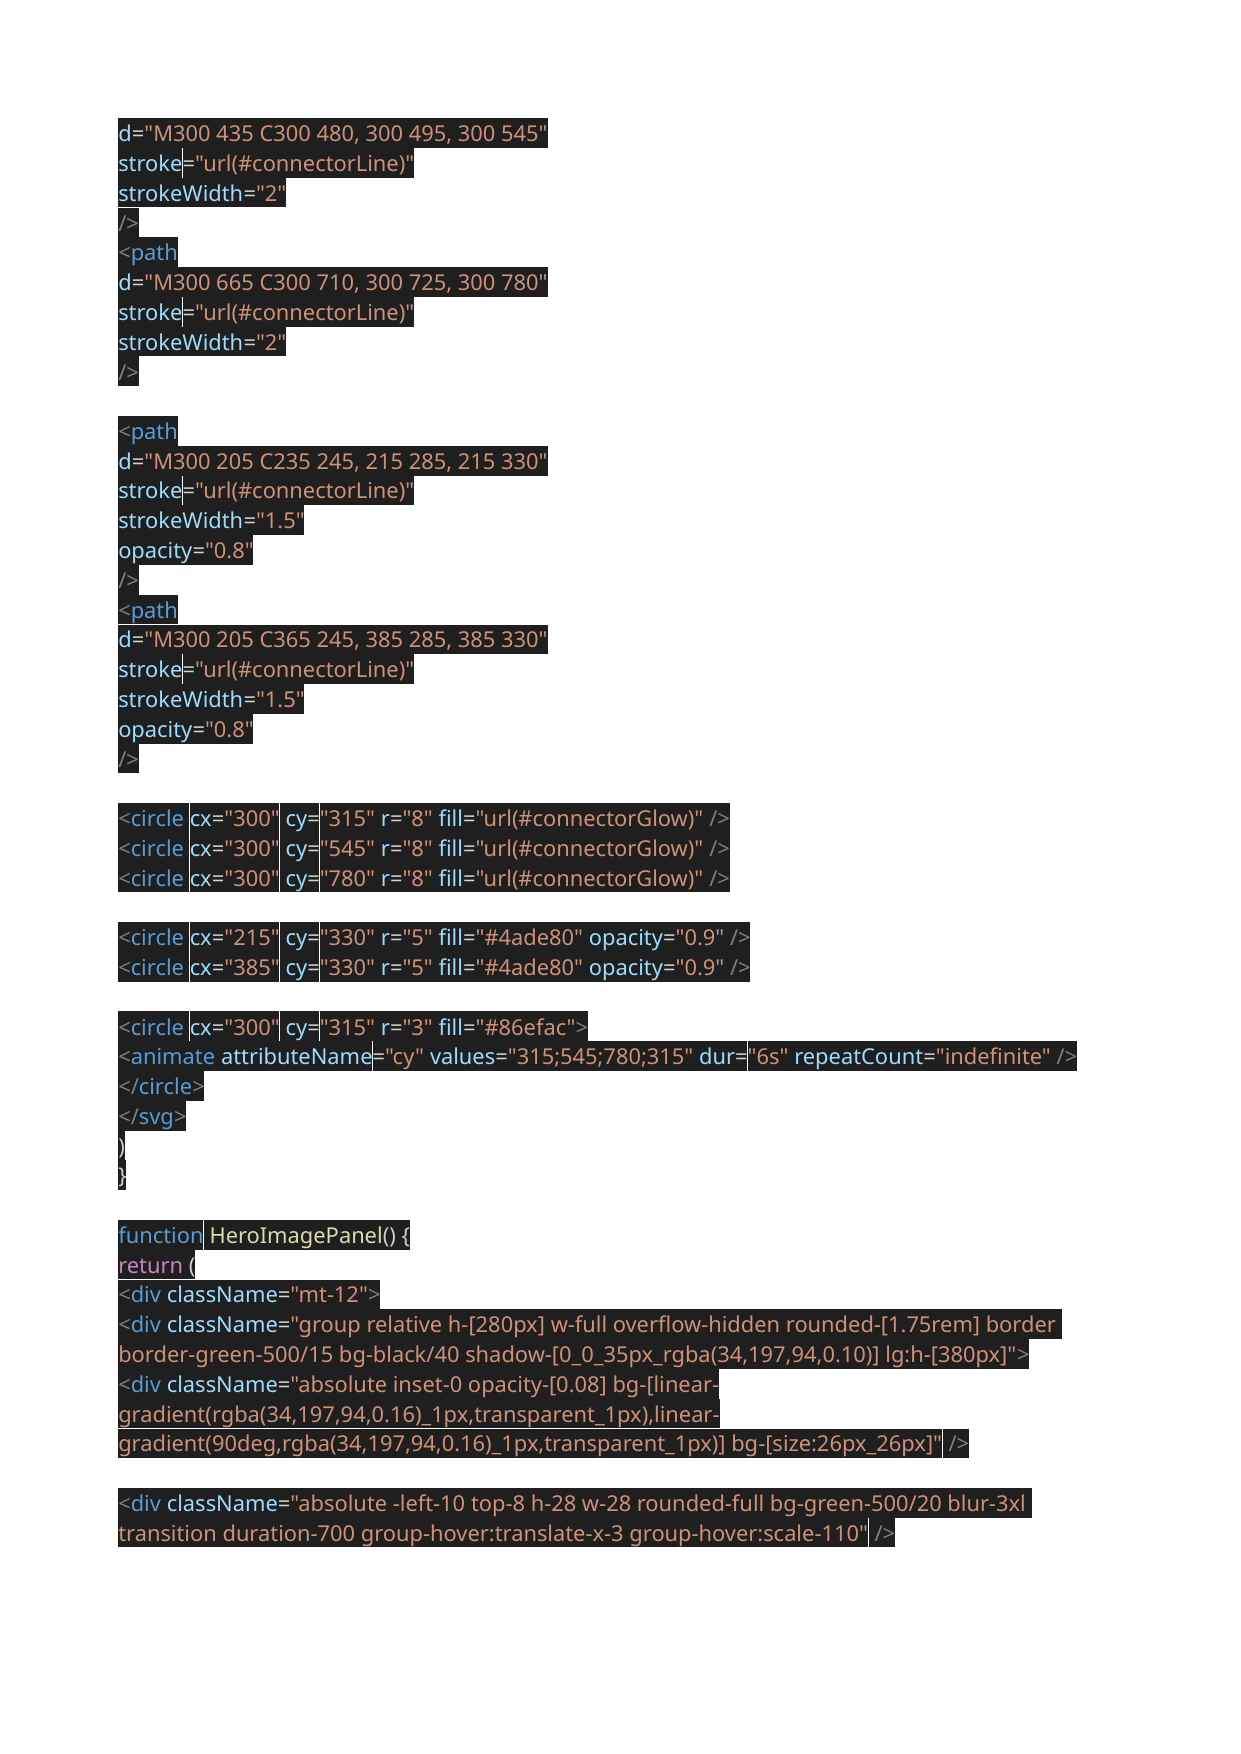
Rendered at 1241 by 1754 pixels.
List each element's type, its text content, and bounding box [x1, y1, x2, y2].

text <circle cx="300" cy="780" r="8" fill="url(#connectorGlow)" /> [118, 863, 1122, 892]
text function HeroImagePanel() { [118, 1220, 1122, 1250]
text <path [118, 595, 1122, 624]
text /> [118, 207, 1122, 237]
text stroke="url(#connectorLine)" [118, 654, 1122, 684]
text <path [118, 237, 1122, 267]
text </svg> [118, 1101, 1122, 1131]
text stroke="url(#connectorLine)" [118, 297, 1122, 327]
text d="M300 205 C235 245, 215 285, 215 330" [118, 446, 1122, 476]
text strokeWidth="2" [118, 178, 1122, 207]
text <circle cx="300" cy="315" r="8" fill="url(#connectorGlow)" /> [118, 803, 1122, 833]
text <path [118, 416, 1122, 446]
text /> [118, 565, 1122, 595]
text strokeWidth="1.5" [118, 505, 1122, 535]
text <div className="absolute inset-0 opacity-[0.08] bg-[linear-gradient(rgba(34,197,94,0.16)_1px,transparent_1px),linear-gradient(90deg,rgba(34,197,94,0.16)_1px,transparent_1px)] bg-[size:26px_26px]" /> [118, 1369, 1122, 1458]
text stroke="url(#connectorLine)" [118, 476, 1122, 505]
text <div className="absolute -left-10 top-8 h-28 w-28 rounded-full bg-green-500/20 blur-3xl transition duration-700 group-hover:translate-x-3 group-hover:scale-110" /> [118, 1488, 1122, 1547]
text d="M300 665 C300 710, 300 725, 300 780" [118, 267, 1122, 297]
text } [118, 1160, 1122, 1190]
text opacity="0.8" [118, 535, 1122, 565]
text /> [118, 356, 1122, 386]
text strokeWidth="1.5" [118, 684, 1122, 714]
text <circle cx="300" cy="315" r="3" fill="#86efac"> [118, 1011, 1122, 1041]
text <animate attributeName="cy" values="315;545;780;315" dur="6s" repeatCount="indefinite" /> [118, 1041, 1122, 1071]
text <circle cx="215" cy="330" r="5" fill="#4ade80" opacity="0.9" /> [118, 922, 1122, 952]
text d="M300 205 C365 245, 385 285, 385 330" [118, 624, 1122, 654]
text return ( [118, 1250, 1122, 1279]
text stroke="url(#connectorLine)" [118, 148, 1122, 178]
text <div className="mt-12"> [118, 1279, 1122, 1309]
text ) [118, 1131, 1122, 1160]
text <div className="group relative h-[280px] w-full overflow-hidden rounded-[1.75rem] border border-green-500/15 bg-black/40 shadow-[0_0_35px_rgba(34,197,94,0.10)] lg:h-[380px]"> [118, 1309, 1122, 1369]
text d="M300 435 C300 480, 300 495, 300 545" [118, 118, 1122, 148]
text <circle cx="300" cy="545" r="8" fill="url(#connectorGlow)" /> [118, 833, 1122, 863]
text opacity="0.8" [118, 714, 1122, 744]
text </circle> [118, 1071, 1122, 1101]
text /> [118, 744, 1122, 773]
text strokeWidth="2" [118, 327, 1122, 356]
text <circle cx="385" cy="330" r="5" fill="#4ade80" opacity="0.9" /> [118, 952, 1122, 982]
